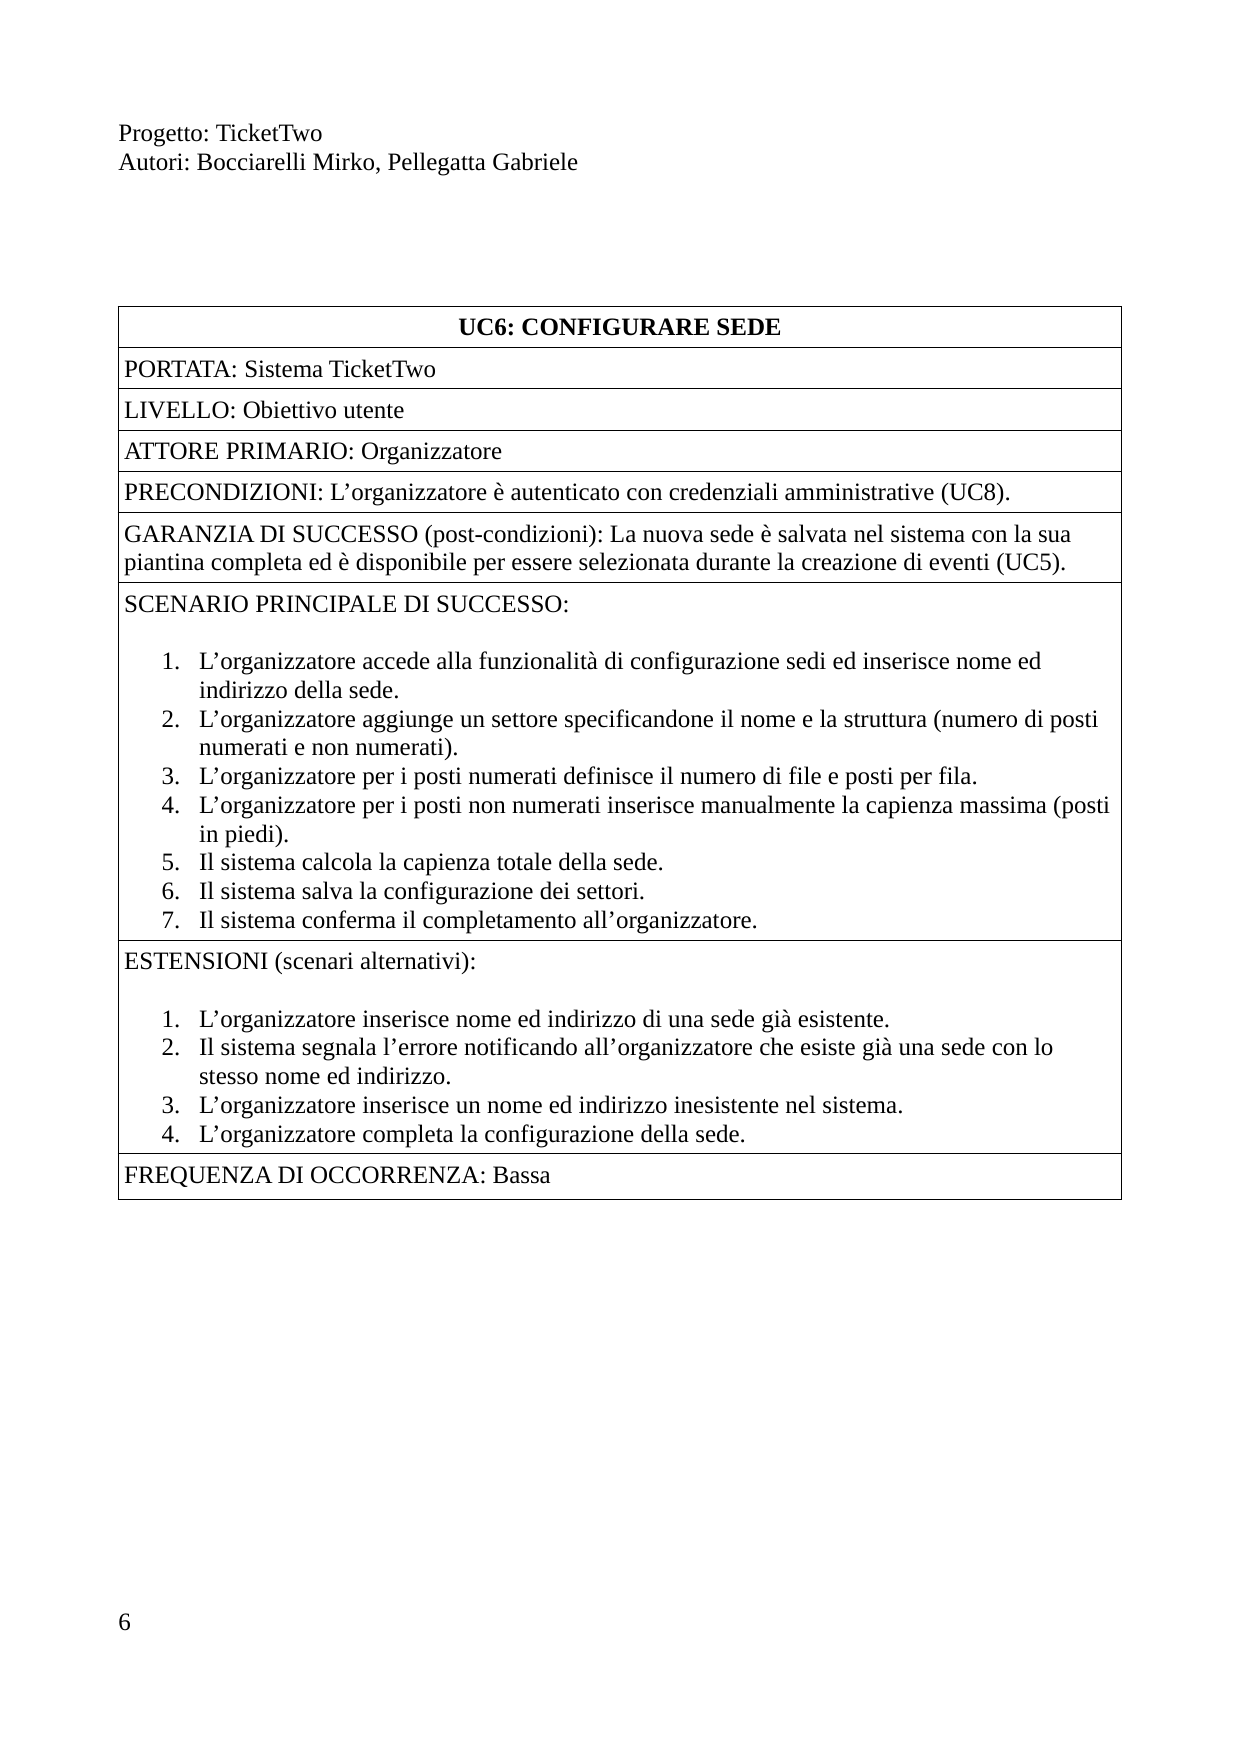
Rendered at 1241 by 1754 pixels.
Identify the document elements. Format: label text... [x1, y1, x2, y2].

table_header UC6: CONFIGURARE SEDE [119, 307, 1121, 347]
table_cell SCENARIO PRINCIPALE DI SUCCESSO: L’organizzatore accede alla funzionalità di configurazione sedi ed inserisce nome ed indirizzo della sede. L’organizzatore aggiunge un settore specificandone il nome e la struttura (numero di posti numerati e non numerati). L’organizzatore per i posti numerati definisce il numero di file e posti per fila. L’organizzatore per i posti non numerati inserisce manualmente la capienza massima (posti in piedi). Il sistema calcola la capienza totale della sede. Il sistema salva la configurazione dei settori. Il sistema conferma il completamento all’organizzatore. [119, 583, 1121, 939]
table_cell FREQUENZA DI OCCORRENZA: Bassa [119, 1154, 1121, 1198]
table_cell LIVELLO: Obiettivo utente [119, 389, 1121, 429]
table_cell PORTATA: Sistema TicketTwo [119, 348, 1121, 388]
table_cell GARANZIA DI SUCCESSO (post-condizioni): La nuova sede è salvata nel sistema con la sua piantina completa ed è disponibile per essere selezionata durante la creazione di eventi (UC5). [119, 513, 1121, 582]
table_cell ESTENSIONI (scenari alternativi): L’organizzatore inserisce nome ed indirizzo di una sede già esistente. Il sistema segnala l’errore notificando all’organizzatore che esiste già una sede con lo stesso nome ed indirizzo. L’organizzatore inserisce un nome ed indirizzo inesistente nel sistema. L’organizzatore completa la configurazione della sede. [119, 941, 1121, 1153]
table_cell PRECONDIZIONI: L’organizzatore è autenticato con credenziali amministrative (UC8). [119, 472, 1121, 512]
table_cell ATTORE PRIMARIO: Organizzatore [119, 431, 1121, 471]
